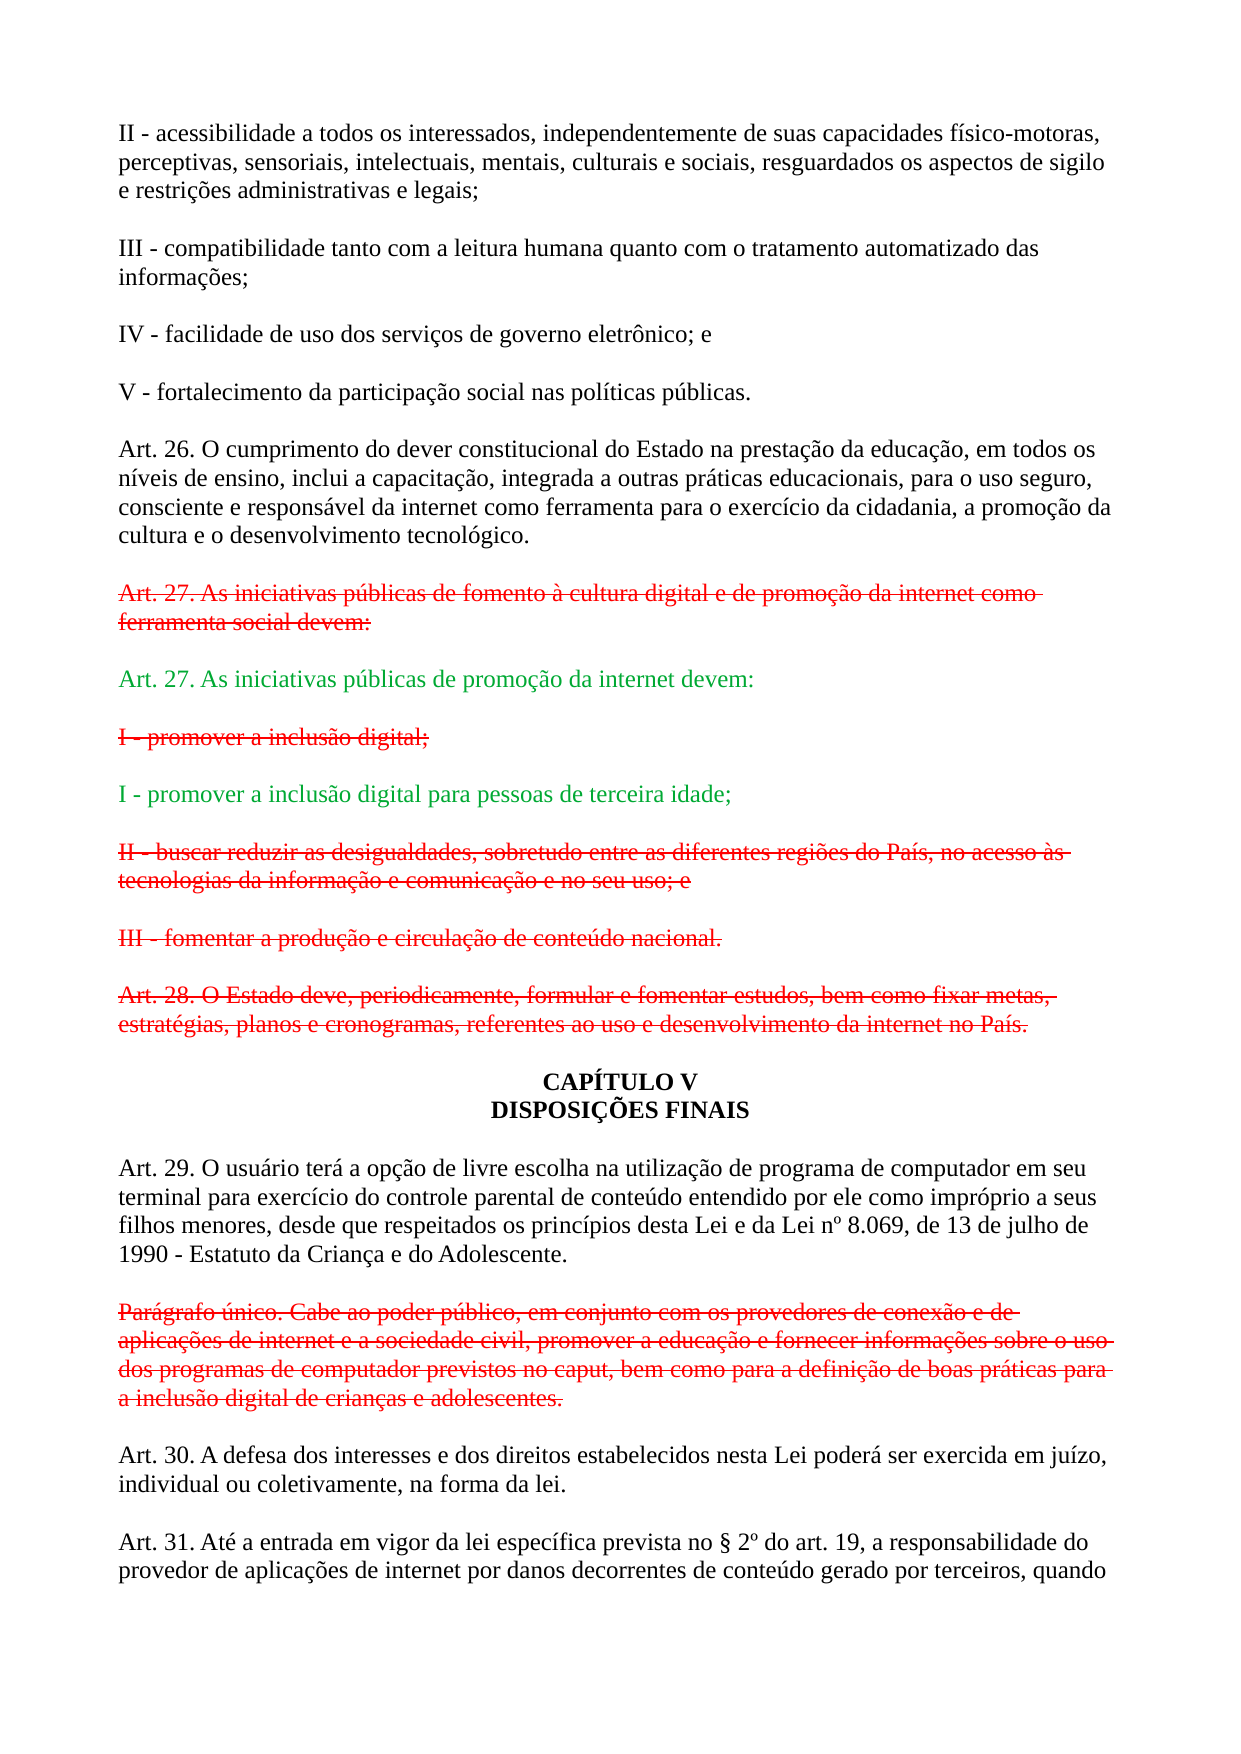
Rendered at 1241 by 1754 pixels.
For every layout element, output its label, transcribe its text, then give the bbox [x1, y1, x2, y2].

text Art. 31. Até a entrada em vigor da lei específica prevista no § 2º do art. 19, a responsabilidade do provedor de aplicações de internet por danos decorrentes de conteúdo gerado por terceiros, quando [118, 1527, 1122, 1584]
text Art. 29. O usuário terá a opção de livre escolha na utilização de programa de computador em seu terminal para exercício do controle parental de conteúdo entendido por ele como impróprio a seus filhos menores, desde que respeitados os princípios desta Lei e da Lei nº 8.069, de 13 de julho de 1990 - Estatuto da Criança e do Adolescente. [118, 1153, 1122, 1268]
text IV - facilidade de uso dos serviços de governo eletrônico; e [118, 319, 1122, 348]
text Art. 27. As iniciativas públicas de promoção da internet devem: [118, 664, 1122, 693]
text III - compatibilidade tanto com a leitura humana quanto com o tratamento automatizado das informações; [118, 233, 1122, 291]
text II - acessibilidade a todos os interessados, independentemente de suas capacidades físico-motoras, perceptivas, sensoriais, intelectuais, mentais, culturais e sociais, resguardados os aspectos de sigilo e restrições administrativas e legais; [118, 118, 1122, 204]
text Art. 30. A defesa dos interesses e dos direitos estabelecidos nesta Lei poderá ser exercida em juízo, individual ou coletivamente, na forma da lei. [118, 1441, 1122, 1498]
text I - promover a inclusão digital para pessoas de terceira idade; [118, 779, 1122, 808]
text Parágrafo único. Cabe ao poder público, em conjunto com os provedores de conexão e de aplicações de internet e a sociedade civil, promover a educação e fornecer informações sobre o uso dos programas de computador previstos no caput, bem como para a definição de boas práticas para a inclusão digital de crianças e adolescentes. [118, 1297, 1122, 1412]
text V - fortalecimento da participação social nas políticas públicas. [118, 377, 1122, 406]
text DISPOSIÇÕES FINAIS [118, 1096, 1122, 1124]
text Art. 27. As iniciativas públicas de fomento à cultura digital e de promoção da internet como ferramenta social devem: [118, 578, 1122, 636]
text II - buscar reduzir as desigualdades, sobretudo entre as diferentes regiões do País, no acesso às tecnologias da informação e comunicação e no seu uso; e [118, 837, 1122, 894]
text I - promover a inclusão digital; [118, 722, 1122, 751]
text Art. 26. O cumprimento do dever constitucional do Estado na prestação da educação, em todos os níveis de ensino, inclui a capacitação, integrada a outras práticas educacionais, para o uso seguro, consciente e responsável da internet como ferramenta para o exercício da cidadania, a promoção da cultura e o desenvolvimento tecnológico. [118, 434, 1122, 549]
text Art. 28. O Estado deve, periodicamente, formular e fomentar estudos, bem como fixar metas, estratégias, planos e cronogramas, referentes ao uso e desenvolvimento da internet no País. [118, 981, 1122, 1038]
text CAPÍTULO V [118, 1067, 1122, 1096]
text III - fomentar a produção e circulação de conteúdo nacional. [118, 923, 1122, 952]
